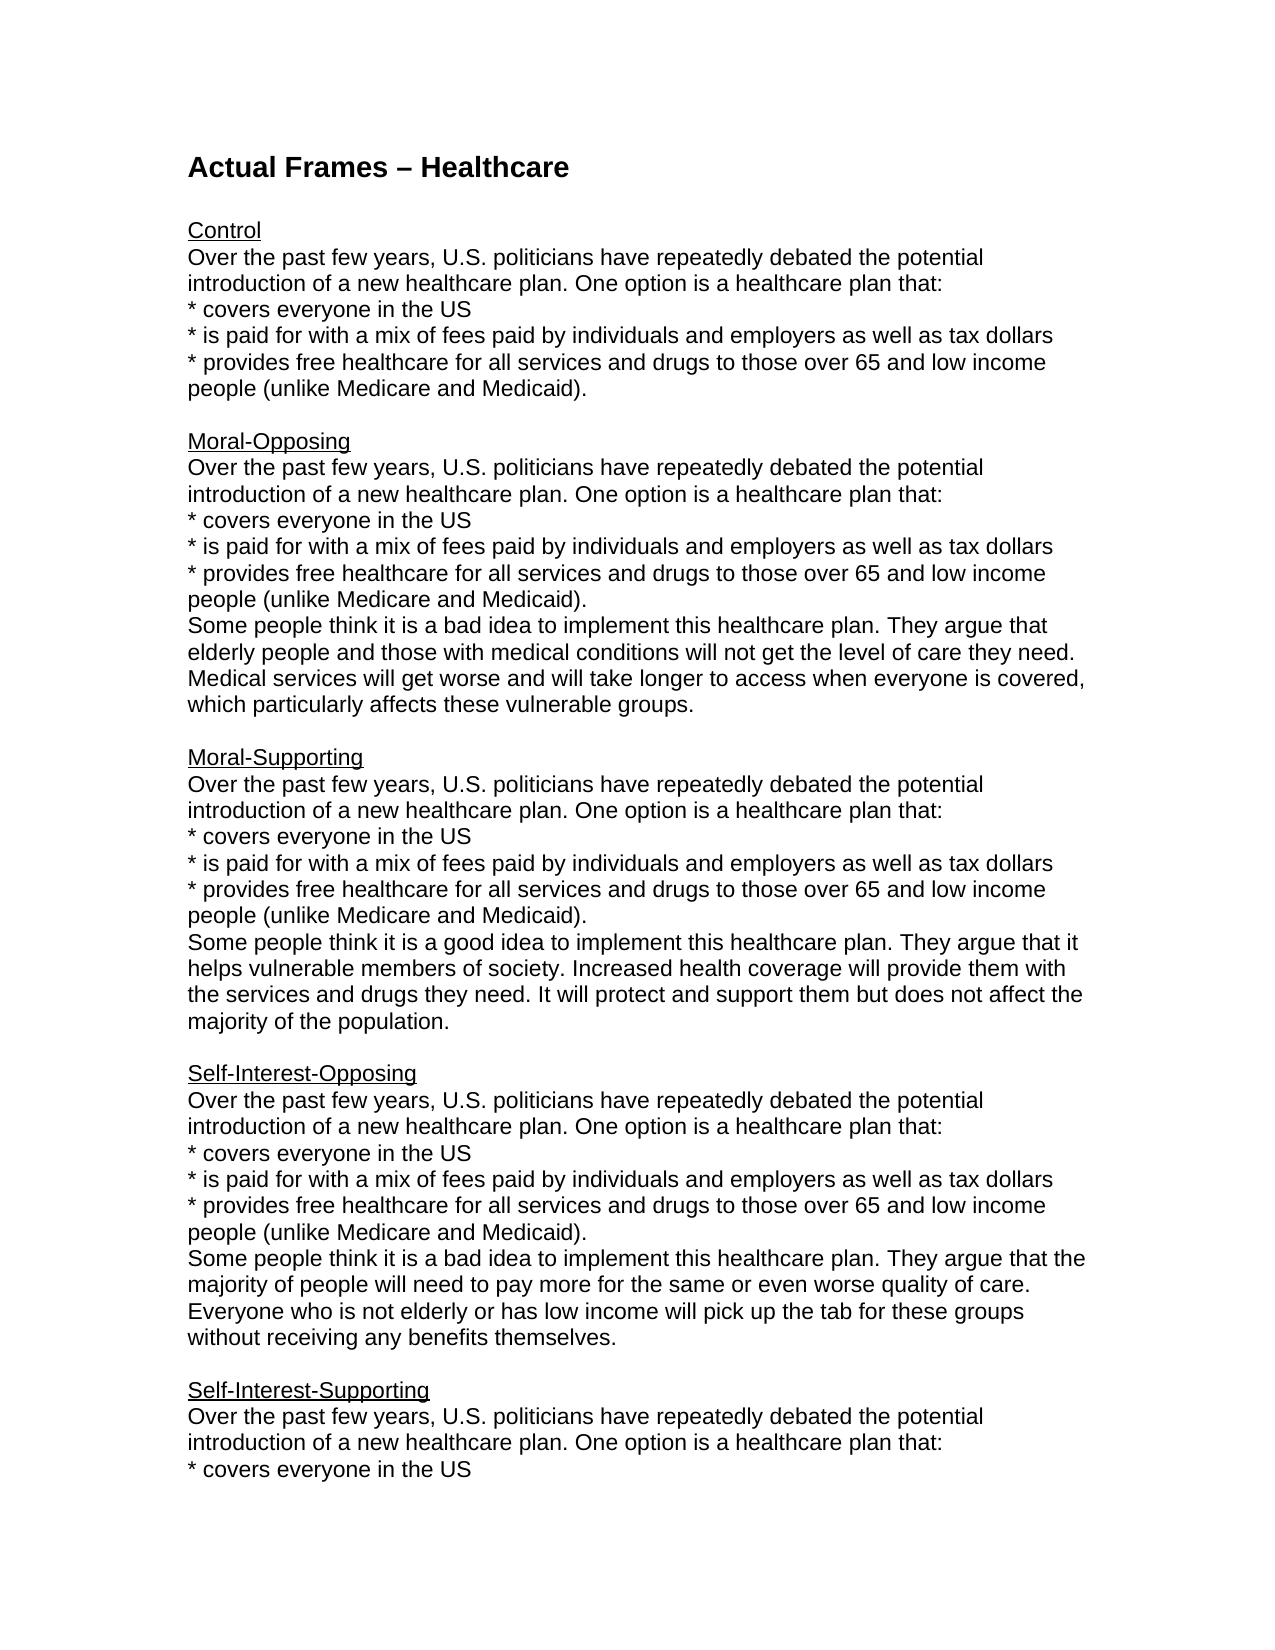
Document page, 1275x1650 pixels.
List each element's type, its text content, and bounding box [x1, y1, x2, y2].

text * provides free healthcare for all services and drugs to those over 65 and low income people (unlike Medicare and Medicaid). [187, 560, 1087, 612]
text Some people think it is a bad idea to implement this healthcare plan. They argue that elderly people and those with medical conditions will not get the level of care they need. Medical services will get worse and will take longer to access when everyone is covered, which particularly affects these vulnerable groups. [187, 612, 1087, 718]
text Self-Interest-Supporting [187, 1377, 1087, 1403]
text Some people think it is a good idea to implement this healthcare plan. They argue that it helps vulnerable members of society. Increased health coverage will provide them with the services and drugs they need. It will protect and support them but does not affect the majority of the population. [187, 929, 1087, 1034]
text * is paid for with a mix of fees paid by individuals and employers as well as tax dollars [187, 322, 1087, 349]
text Moral-Opposing [187, 428, 1087, 454]
text * provides free healthcare for all services and drugs to those over 65 and low income people (unlike Medicare and Medicaid). [187, 349, 1087, 402]
text Self-Interest-Opposing [187, 1060, 1087, 1087]
text * covers everyone in the US [187, 823, 1087, 849]
text Over the past few years, U.S. politicians have repeatedly debated the potential introduction of a new healthcare plan. One option is a healthcare plan that: [187, 771, 1087, 823]
text * provides free healthcare for all services and drugs to those over 65 and low income people (unlike Medicare and Medicaid). [187, 1192, 1087, 1245]
text * covers everyone in the US [187, 296, 1087, 322]
text * covers everyone in the US [187, 1139, 1087, 1166]
text Over the past few years, U.S. politicians have repeatedly debated the potential introduction of a new healthcare plan. One option is a healthcare plan that: [187, 454, 1087, 507]
text Over the past few years, U.S. politicians have repeatedly debated the potential introduction of a new healthcare plan. One option is a healthcare plan that: [187, 1087, 1087, 1139]
text * is paid for with a mix of fees paid by individuals and employers as well as tax dollars [187, 533, 1087, 560]
text Moral-Supporting [187, 744, 1087, 771]
text * covers everyone in the US [187, 1456, 1087, 1482]
text Over the past few years, U.S. politicians have repeatedly debated the potential introduction of a new healthcare plan. One option is a healthcare plan that: [187, 243, 1087, 296]
text * is paid for with a mix of fees paid by individuals and employers as well as tax dollars [187, 849, 1087, 876]
text Control [187, 217, 1087, 243]
text Actual Frames – Healthcare [187, 150, 1087, 183]
text * is paid for with a mix of fees paid by individuals and employers as well as tax dollars [187, 1166, 1087, 1192]
text * covers everyone in the US [187, 507, 1087, 533]
text * provides free healthcare for all services and drugs to those over 65 and low income people (unlike Medicare and Medicaid). [187, 876, 1087, 929]
text Some people think it is a bad idea to implement this healthcare plan. They argue that the majority of people will need to pay more for the same or even worse quality of care. Everyone who is not elderly or has low income will pick up the tab for these groups without receiving any benefits themselves. [187, 1245, 1087, 1350]
text Over the past few years, U.S. politicians have repeatedly debated the potential introduction of a new healthcare plan. One option is a healthcare plan that: [187, 1403, 1087, 1456]
